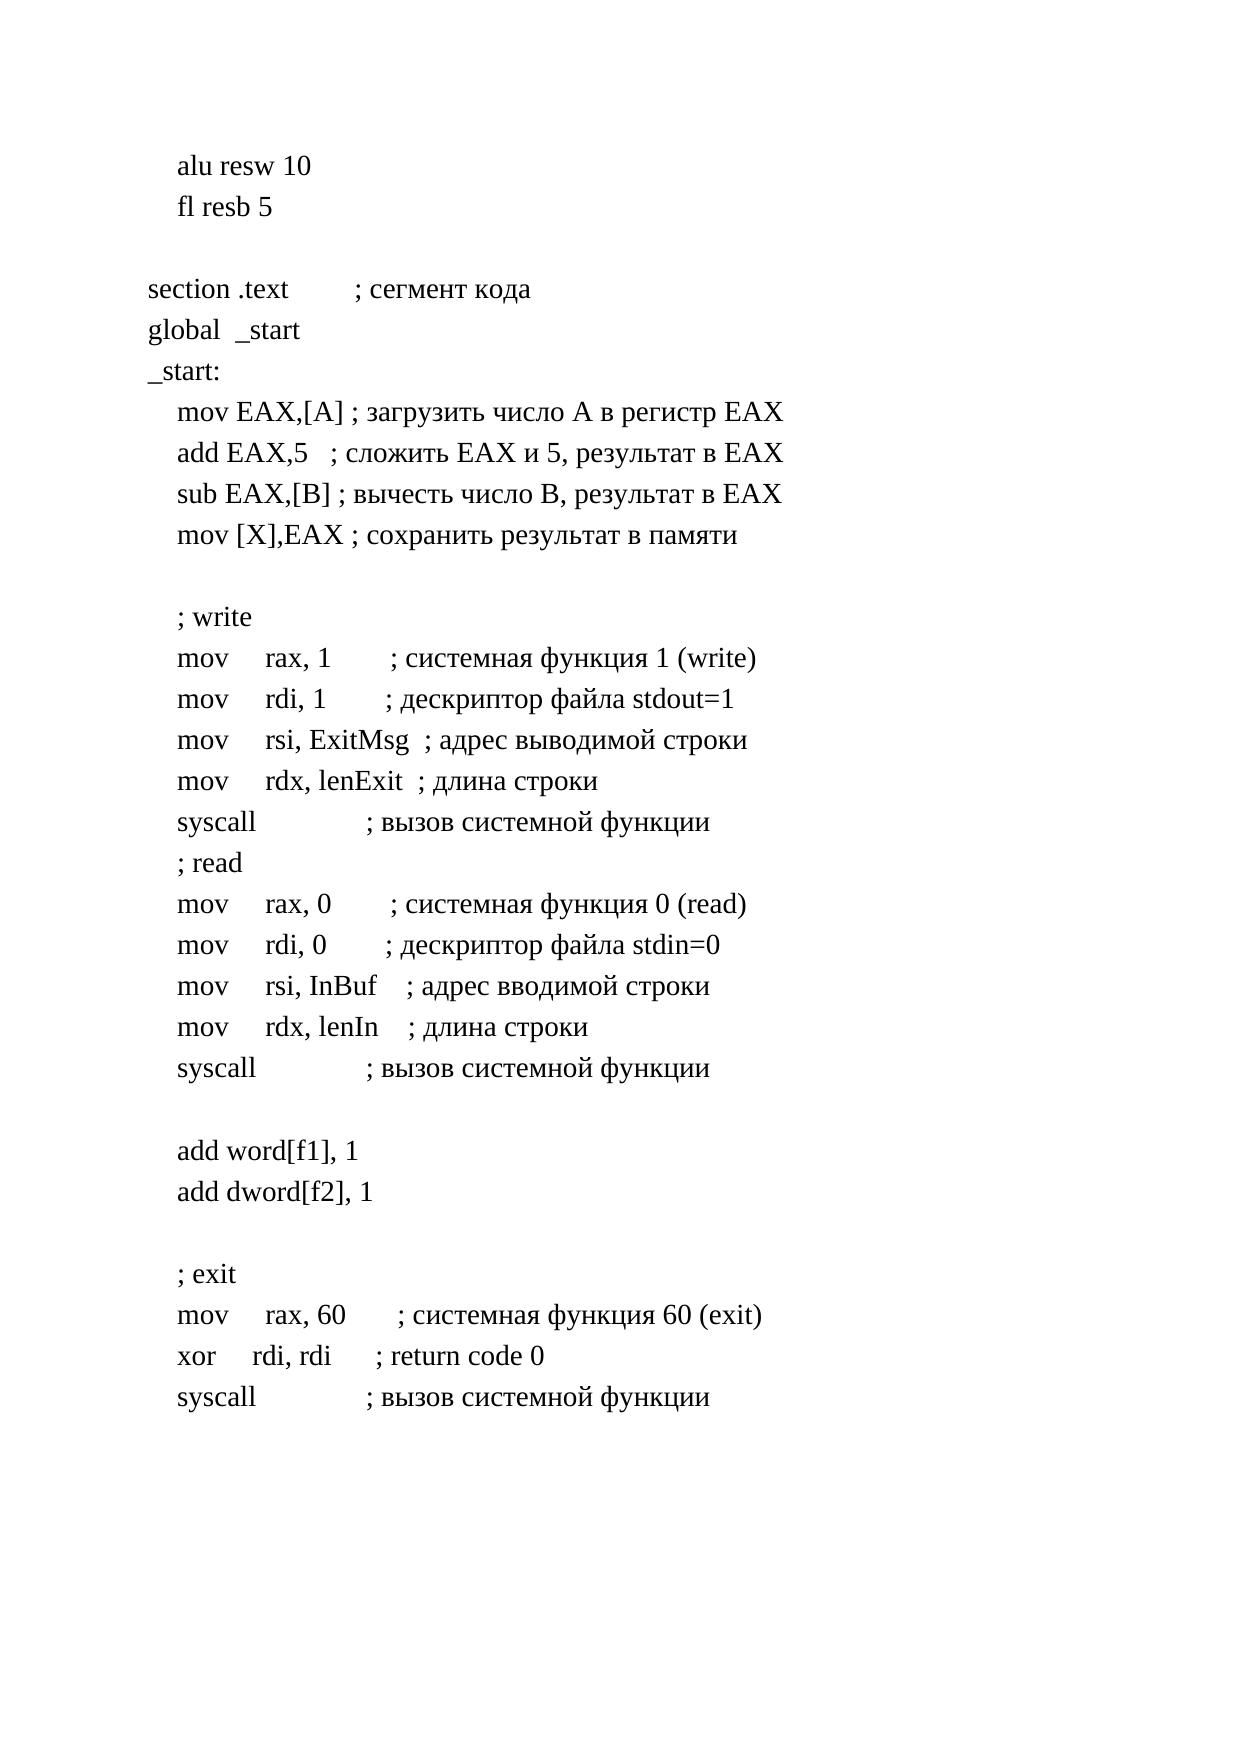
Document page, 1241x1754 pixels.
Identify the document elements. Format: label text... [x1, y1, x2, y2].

text mov rsi, ExitMsg ; адрес выводимой строки [148, 722, 1181, 756]
text ; write [148, 599, 1181, 633]
text _start: [148, 353, 1181, 386]
text syscall ; вызов системной функции [148, 1051, 1181, 1084]
text syscall ; вызов системной функции [148, 804, 1181, 838]
text fl resb 5 [148, 189, 1181, 222]
text mov rax, 1 ; системная функция 1 (write) [148, 640, 1181, 674]
text ; read [148, 845, 1181, 879]
text mov EAX,[A] ; загрузить число A в регистр EAX [148, 394, 1181, 427]
text mov rdx, lenExit ; длина строки [148, 763, 1181, 797]
text ; exit [148, 1256, 1181, 1289]
text global _start [148, 312, 1181, 345]
text alu resw 10 [148, 148, 1181, 181]
text mov rax, 60 ; системная функция 60 (exit) [148, 1297, 1181, 1330]
text syscall ; вызов системной функции [148, 1379, 1181, 1412]
text mov [X],EAX ; сохранить результат в памяти [148, 517, 1181, 551]
text mov rdx, lenIn ; длина строки [148, 1009, 1181, 1043]
text mov rsi, InBuf ; адрес вводимой строки [148, 968, 1181, 1002]
text section .text ; сегмент кода [148, 271, 1181, 304]
text add word[f1], 1 [148, 1133, 1181, 1166]
text xor rdi, rdi ; return code 0 [148, 1338, 1181, 1371]
text mov rdi, 0 ; дескриптор файла stdin=0 [148, 927, 1181, 961]
text mov rdi, 1 ; дескриптор файла stdout=1 [148, 681, 1181, 715]
text mov rax, 0 ; системная функция 0 (read) [148, 886, 1181, 920]
text sub EAX,[B] ; вычесть число B, результат в EAX [148, 476, 1181, 509]
text add dword[f2], 1 [148, 1174, 1181, 1207]
text add EAX,5 ; сложить EAX и 5, результат в EAX [148, 435, 1181, 468]
